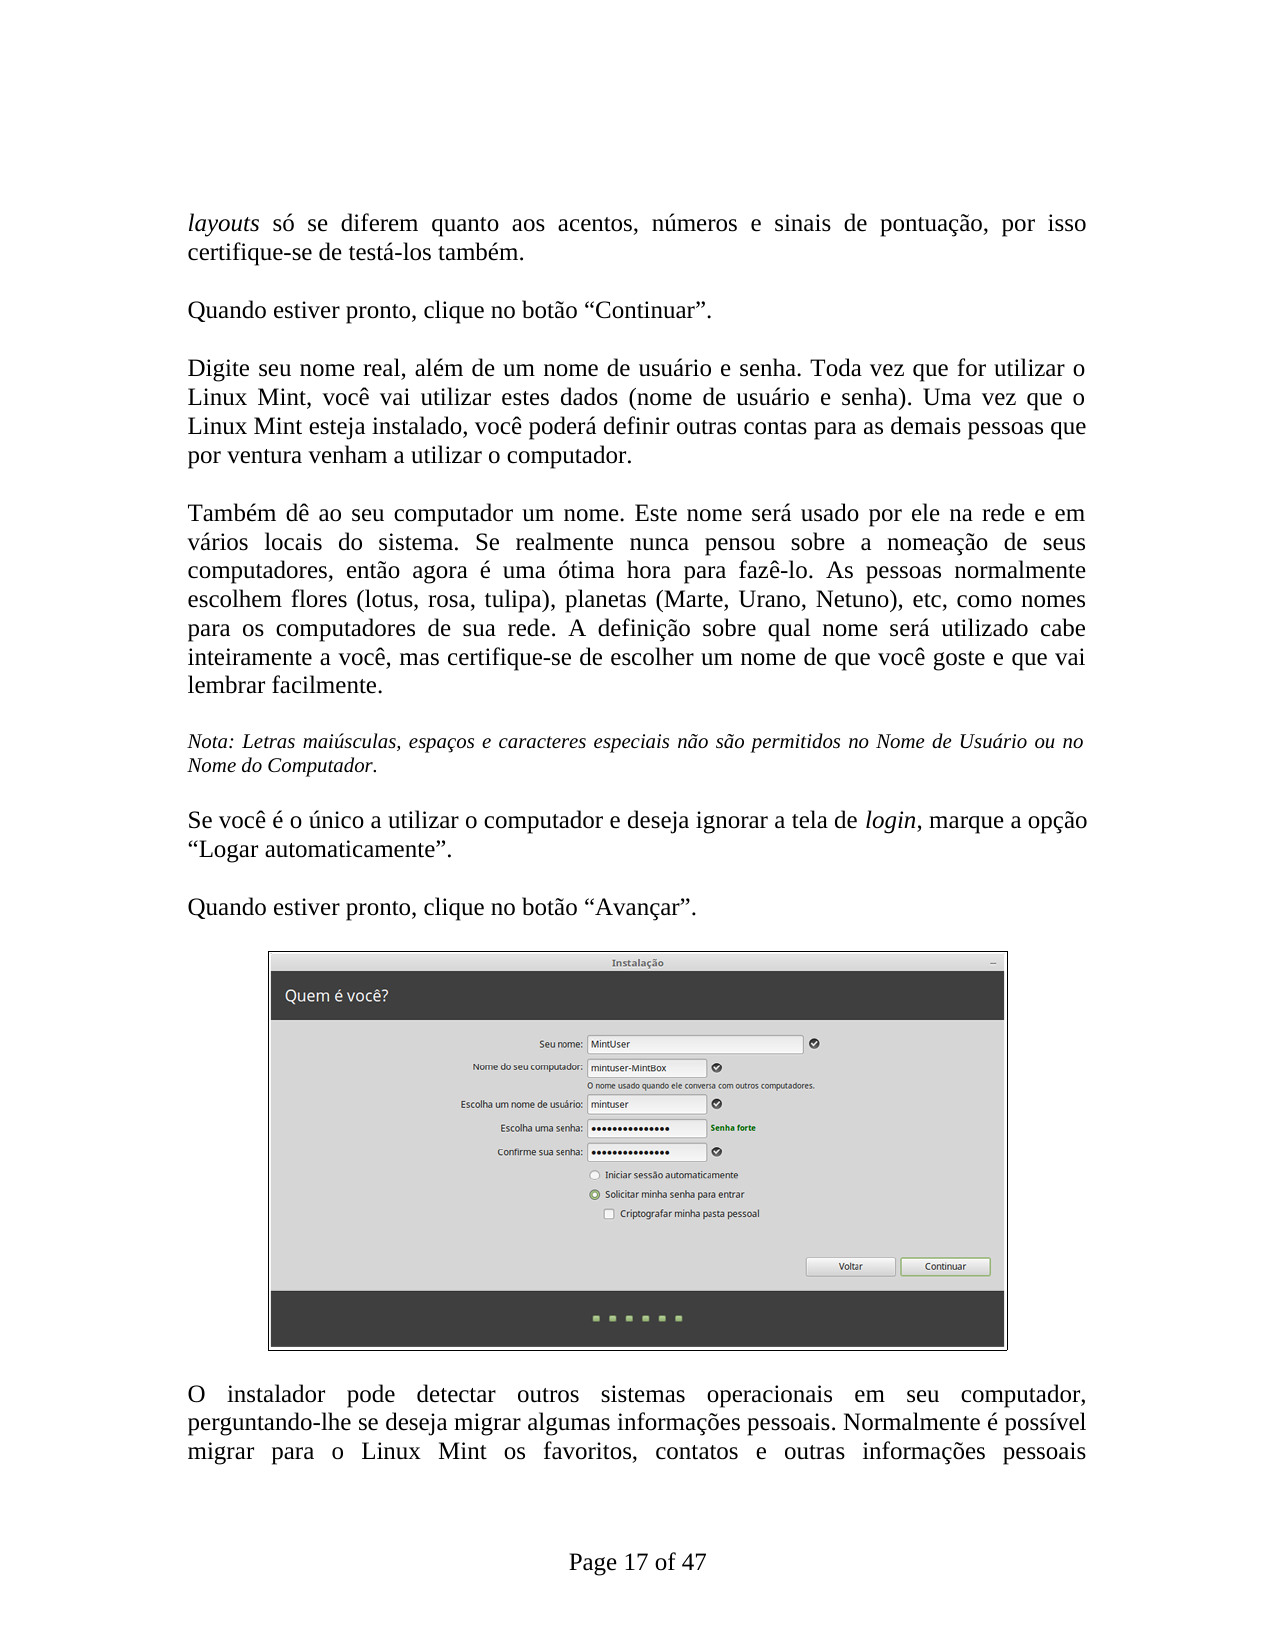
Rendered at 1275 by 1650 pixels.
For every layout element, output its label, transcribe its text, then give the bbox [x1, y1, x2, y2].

text layouts só se diferem quanto aos acentos, números e sinais de pontuação, por isso certifique-se de testá-los também. [187, 208, 1087, 266]
text Nota: Letras maiúsculas, espaços e caracteres especiais não são permitidos no Nome de Usuário ou no Nome do Computador. [187, 729, 1087, 777]
text Digite seu nome real, além de um nome de usuário e senha. Toda vez que for utilizar o Linux Mint, você vai utilizar estes dados (nome de usuário e senha). Uma vez que o Linux Mint esteja instalado, você poderá definir outras contas para as demais pessoas que por ventura venham a utilizar o computador. [187, 353, 1087, 468]
picture [270, 953, 1005, 1347]
text O instalador pode detectar outros sistemas operacionais em seu computador, perguntando-lhe se deseja migrar algumas informações pessoais. Normalmente é possível migrar para o Linux Mint os favoritos, contatos e outras informações pessoais [187, 1379, 1087, 1465]
text Se você é o único a utilizar o computador e deseja ignorar a tela de login, marque a opção “Logar automaticamente”. [187, 806, 1087, 863]
text Também dê ao seu computador um nome. Este nome será usado por ele na rede e em vários locais do sistema. Se realmente nunca pensou sobre a nomeação de seus computadores, então agora é uma ótima hora para fazê-lo. As pessoas normalmente escolhem flores (lotus, rosa, tulipa), planetas (Marte, Urano, Netuno), etc, como nomes para os computadores de sua rede. A definição sobre qual nome será utilizado cabe inteiramente a você, mas certifique-se de escolher um nome de que você goste e que vai lembrar facilmente. [187, 498, 1087, 699]
text Quando estiver pronto, clique no botão “Continuar”. [187, 295, 1087, 324]
text Quando estiver pronto, clique no botão “Avançar”. [187, 892, 1087, 921]
